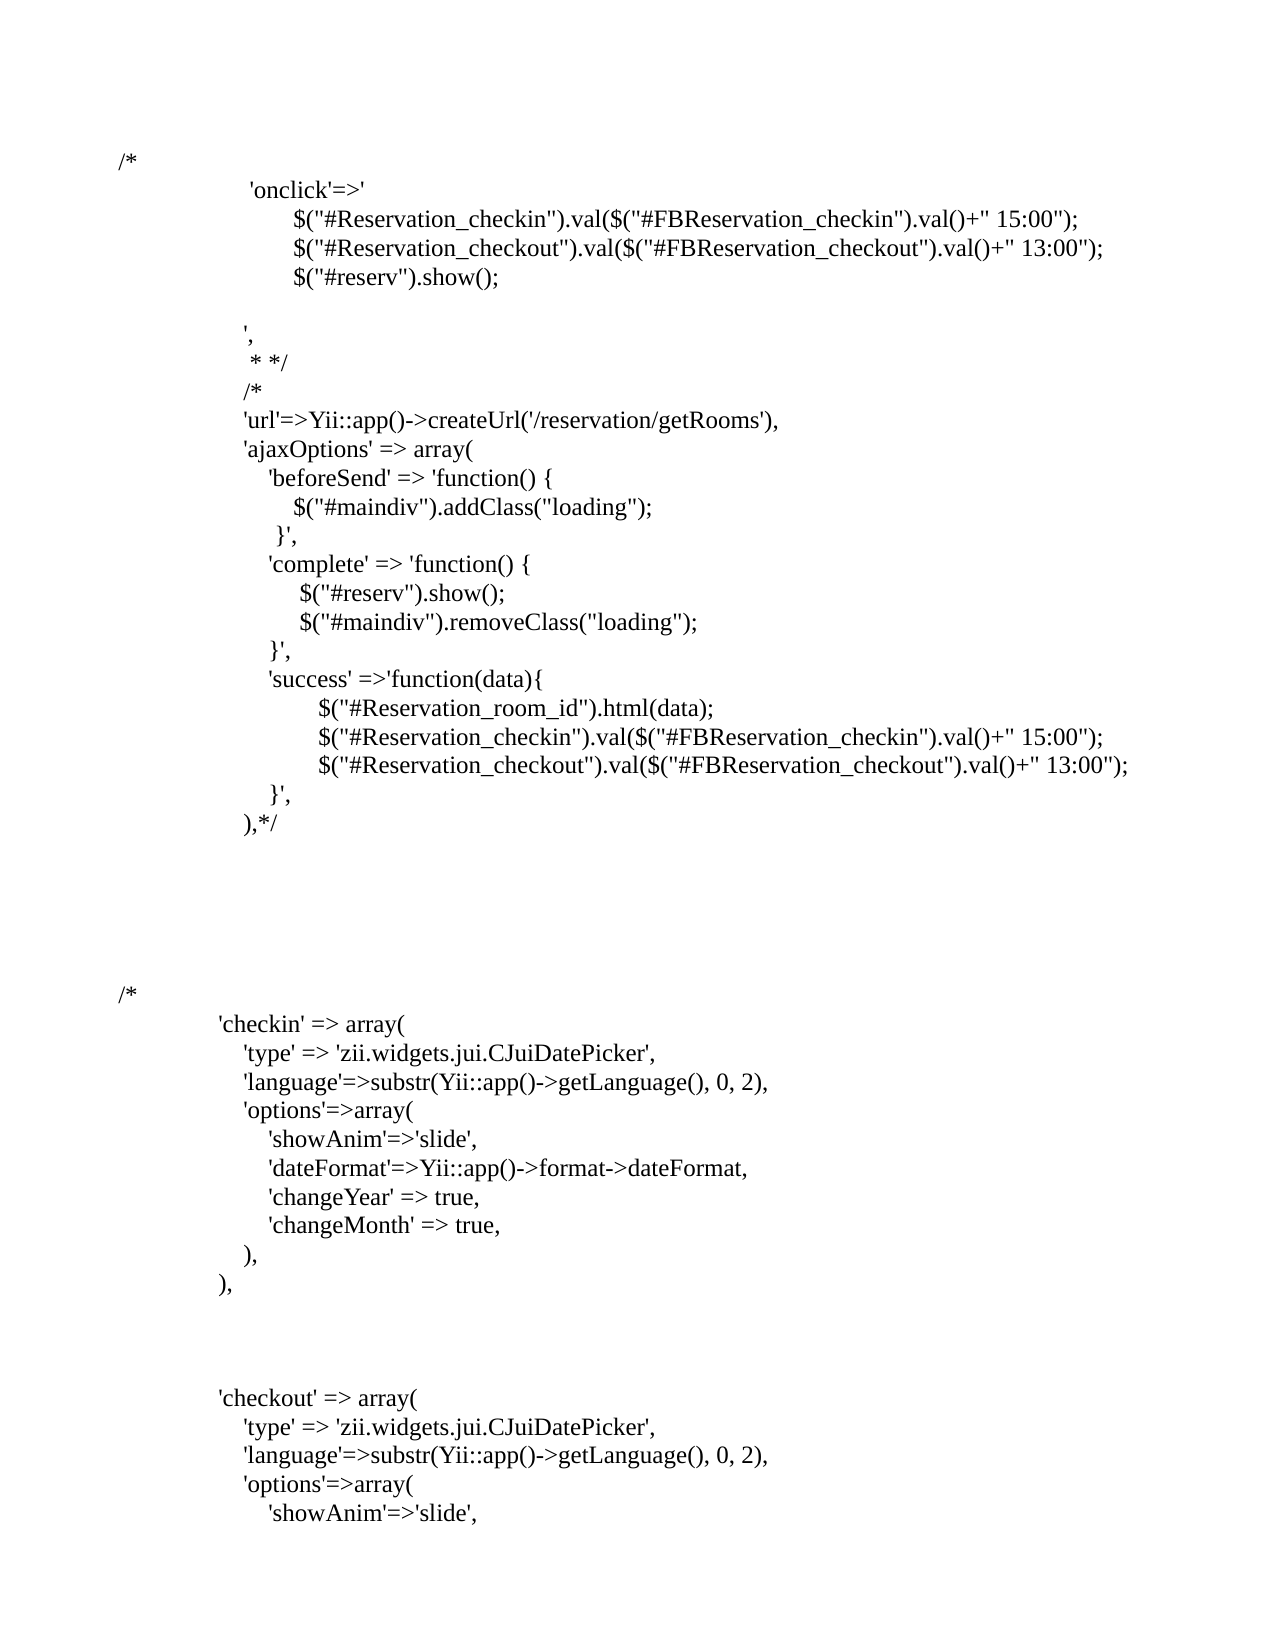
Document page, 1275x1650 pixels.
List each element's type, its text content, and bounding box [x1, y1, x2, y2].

text 'showAnim'=>'slide', [118, 1124, 1157, 1153]
text $("#Reservation_checkout").val($("#FBReservation_checkout").val()+" 13:00"); [118, 751, 1157, 779]
text $("#maindiv").addClass("loading"); [118, 492, 1157, 521]
text 'onclick'=>' [118, 176, 1157, 204]
text 'checkin' => array( [118, 1009, 1157, 1038]
text 'changeMonth' => true, [118, 1211, 1157, 1239]
text /* [118, 981, 1157, 1009]
text 'changeYear' => true, [118, 1182, 1157, 1211]
text 'dateFormat'=>Yii::app()->format->dateFormat, [118, 1153, 1157, 1182]
text * */ [118, 348, 1157, 377]
text 'showAnim'=>'slide', [118, 1498, 1157, 1527]
text 'options'=>array( [118, 1096, 1157, 1124]
text $("#maindiv").removeClass("loading"); [118, 607, 1157, 636]
text 'language'=>substr(Yii::app()->getLanguage(), 0, 2), [118, 1441, 1157, 1469]
text }', [118, 636, 1157, 664]
text ), [118, 1268, 1157, 1297]
text ), [118, 1239, 1157, 1268]
text 'checkout' => array( [118, 1383, 1157, 1412]
text 'beforeSend' => 'function() { [118, 463, 1157, 492]
text }', [118, 521, 1157, 549]
text 'url'=>Yii::app()->createUrl('/reservation/getRooms'), [118, 406, 1157, 434]
text 'success' =>'function(data){ [118, 664, 1157, 693]
text /* [118, 377, 1157, 406]
text 'options'=>array( [118, 1469, 1157, 1498]
text $("#Reservation_checkout").val($("#FBReservation_checkout").val()+" 13:00"); [118, 233, 1157, 262]
text 'type' => 'zii.widgets.jui.CJuiDatePicker', [118, 1038, 1157, 1067]
text $("#Reservation_checkin").val($("#FBReservation_checkin").val()+" 15:00"); [118, 722, 1157, 751]
text 'language'=>substr(Yii::app()->getLanguage(), 0, 2), [118, 1067, 1157, 1096]
text ', [118, 319, 1157, 348]
text 'complete' => 'function() { [118, 549, 1157, 578]
text $("#reserv").show(); [118, 578, 1157, 607]
text 'ajaxOptions' => array( [118, 434, 1157, 463]
text $("#Reservation_room_id").html(data); [118, 693, 1157, 722]
text $("#Reservation_checkin").val($("#FBReservation_checkin").val()+" 15:00"); [118, 204, 1157, 233]
text /* [118, 147, 1157, 176]
text ),*/ [118, 808, 1157, 837]
text 'type' => 'zii.widgets.jui.CJuiDatePicker', [118, 1412, 1157, 1441]
text }', [118, 779, 1157, 808]
text $("#reserv").show(); [118, 262, 1157, 291]
